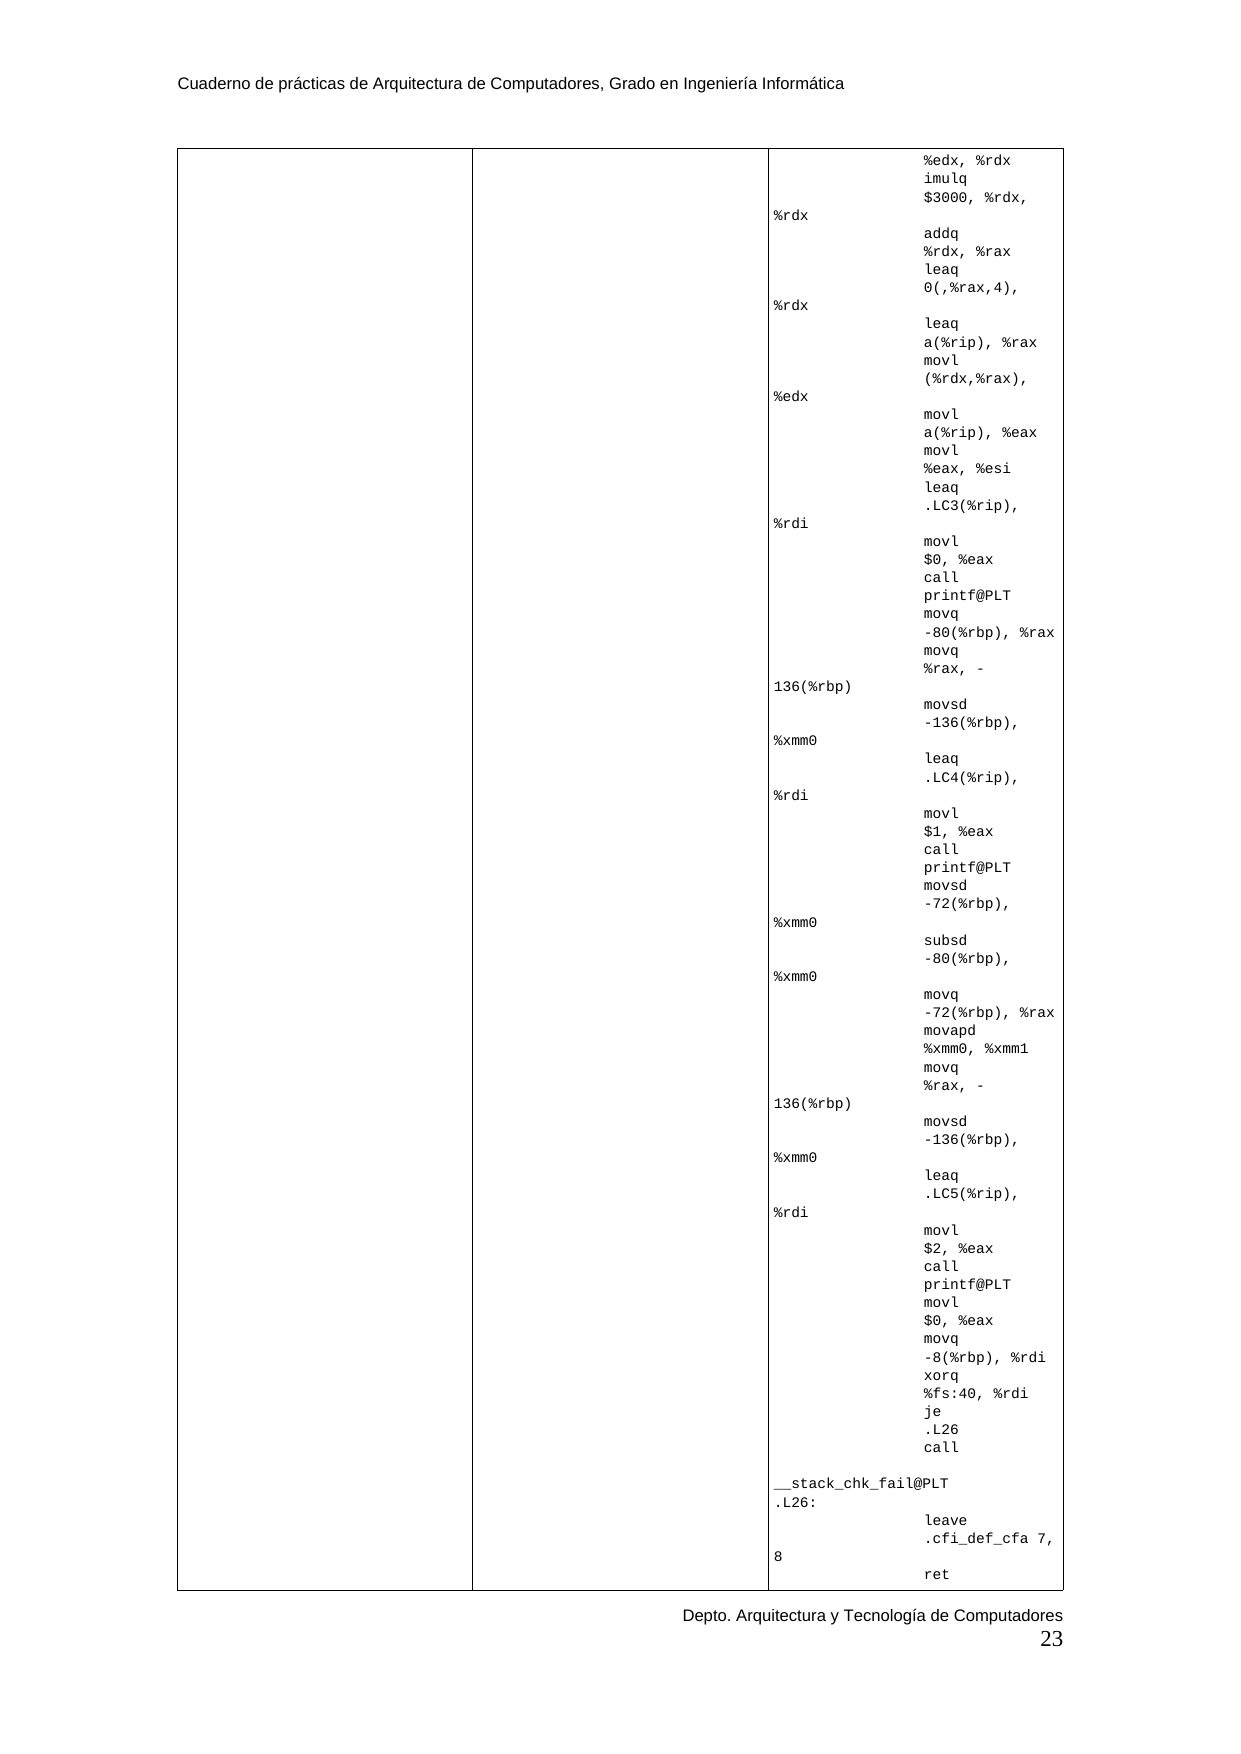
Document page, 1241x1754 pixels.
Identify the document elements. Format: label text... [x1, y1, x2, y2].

table_cell %edx, %rdx imulq $3000, %rdx, %rdx addq %rdx, %rax leaq 0(,%rax,4), %rdx leaq a(%rip), %rax movl (%rdx,%rax), %edx movl a(%rip), %eax movl %eax, %esi leaq .LC3(%rip), %rdi movl $0, %eax call printf@PLT movq -80(%rbp), %rax movq %rax, -136(%rbp) movsd -136(%rbp), %xmm0 leaq .LC4(%rip), %rdi movl $1, %eax call printf@PLT movsd -72(%rbp), %xmm0 subsd -80(%rbp), %xmm0 movq -72(%rbp), %rax movapd %xmm0, %xmm1 movq %rax, -136(%rbp) movsd -136(%rbp), %xmm0 leaq .LC5(%rip), %rdi movl $2, %eax call printf@PLT movl $0, %eax movq -8(%rbp), %rdi xorq %fs:40, %rdi je .L26 call __stack_chk_fail@PLT .L26: leave .cfi_def_cfa 7, 8 ret [769, 149, 1063, 1589]
table_cell [178, 149, 472, 1589]
table_cell [473, 149, 768, 1589]
